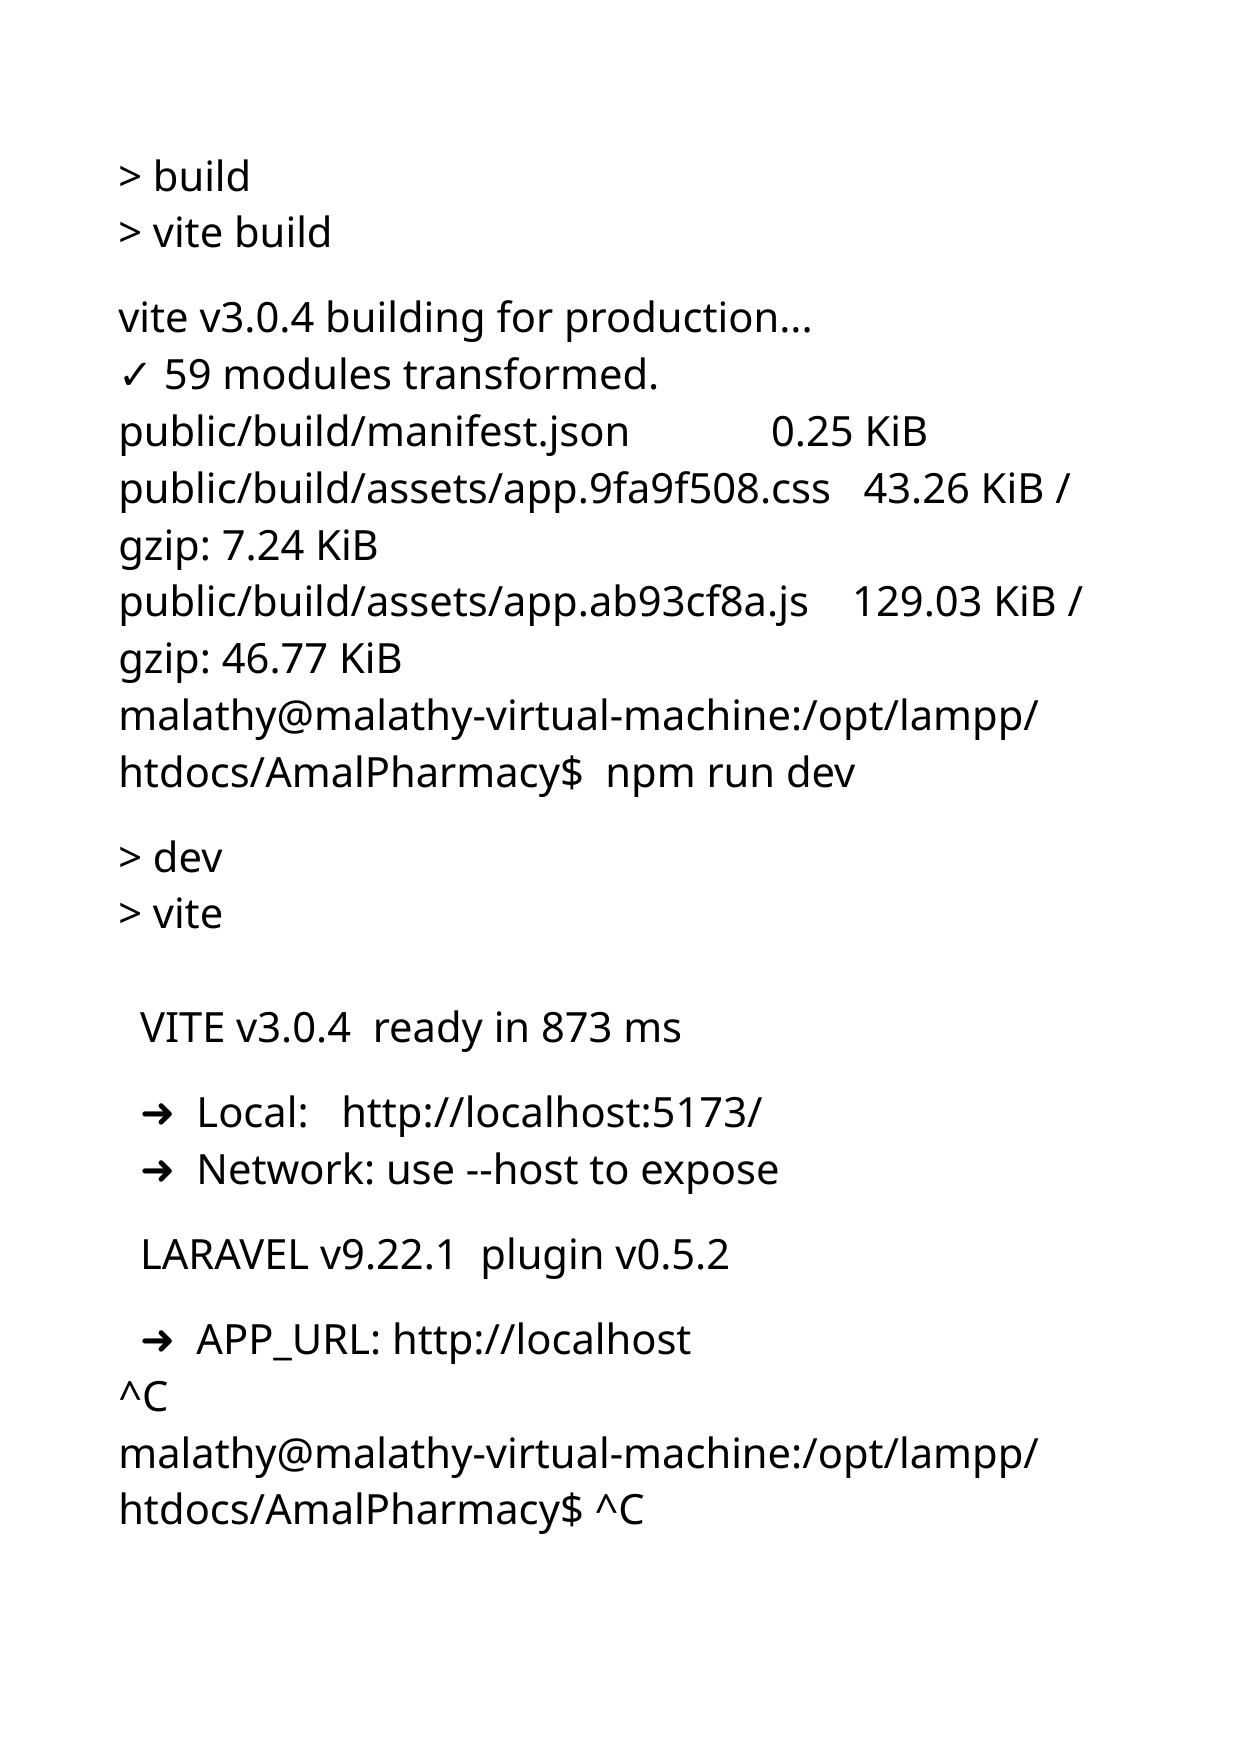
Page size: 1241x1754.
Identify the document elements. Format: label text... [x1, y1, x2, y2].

text public/build/assets/app.ab93cf8a.js 129.03 KiB / gzip: 46.77 KiB [118, 572, 1122, 686]
text public/build/manifest.json 0.25 KiB [118, 402, 1122, 459]
text ➜ APP_URL: http://localhost [118, 1310, 1122, 1367]
text malathy@malathy-virtual-machine:/opt/lampp/htdocs/AmalPharmacy$ npm run dev [118, 686, 1122, 799]
text vite v3.0.4 building for production... [118, 288, 1122, 345]
text ^C [118, 1367, 1122, 1423]
text ➜ Network: use --host to expose [118, 1140, 1122, 1196]
text > build [118, 146, 1122, 203]
text > dev [118, 828, 1122, 884]
text > vite [118, 884, 1122, 941]
text ✓ 59 modules transformed. [118, 345, 1122, 402]
text malathy@malathy-virtual-machine:/opt/lampp/htdocs/AmalPharmacy$ ^C [118, 1423, 1122, 1537]
text VITE v3.0.4 ready in 873 ms [118, 998, 1122, 1054]
text LARAVEL v9.22.1 plugin v0.5.2 [118, 1225, 1122, 1282]
text ➜ Local: http://localhost:5173/ [118, 1083, 1122, 1140]
text public/build/assets/app.9fa9f508.css 43.26 KiB / gzip: 7.24 KiB [118, 459, 1122, 572]
text > vite build [118, 203, 1122, 260]
